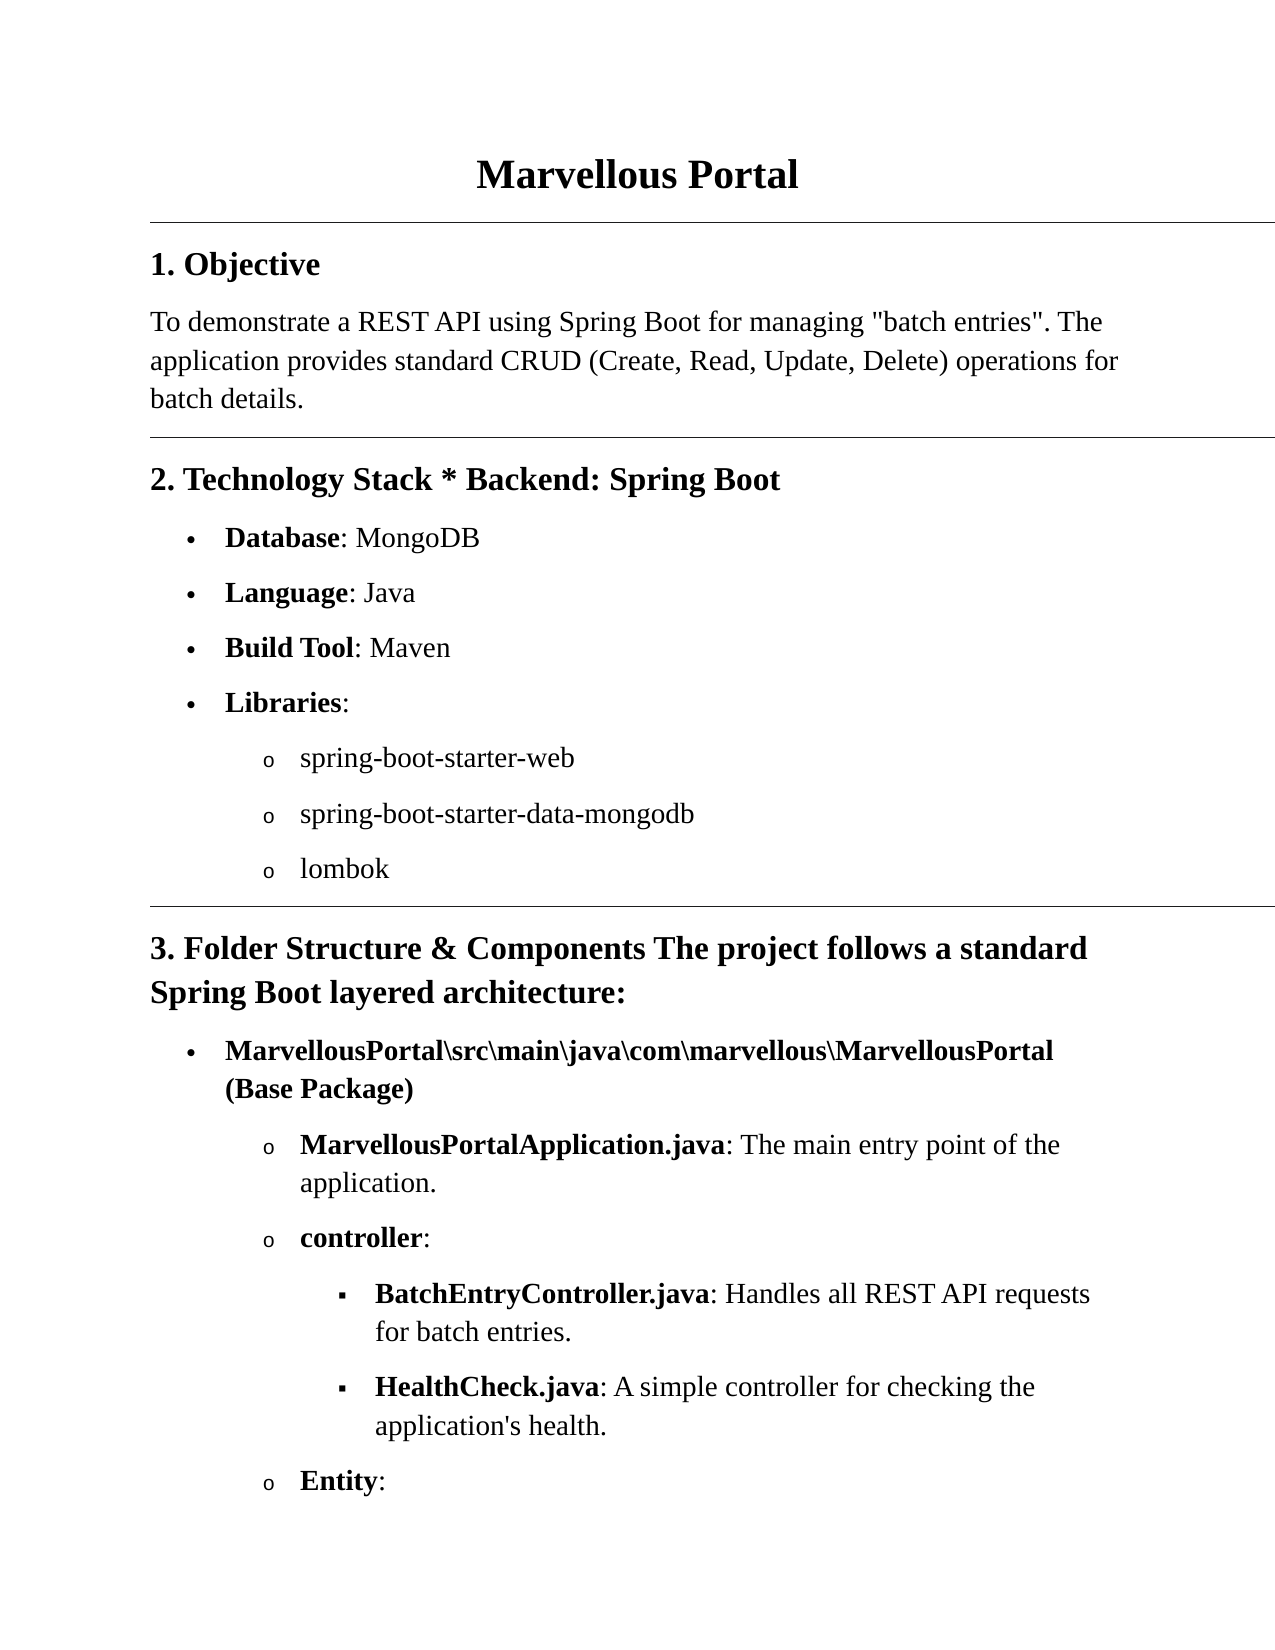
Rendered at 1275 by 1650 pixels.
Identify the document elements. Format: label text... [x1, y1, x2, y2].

text 3. Folder Structure & Components The project follows a standard Spring Boot layered architecture: [150, 928, 1125, 1011]
list Libraries: [187, 685, 1125, 719]
list Build Tool: Maven [187, 630, 1125, 664]
list spring-boot-starter-data-mongodb [262, 796, 1125, 829]
list controller: [262, 1221, 1125, 1254]
list lombok [262, 851, 1125, 884]
text Marvellous Portal [150, 150, 1125, 198]
list Entity: [262, 1463, 1125, 1497]
list Database: MongoDB [187, 520, 1125, 553]
list MarvellousPortal\src\main\java\com\marvellous\MarvellousPortal (Base Package) [187, 1033, 1125, 1105]
list BatchEntryController.java: Handles all REST API requests for batch entries. [337, 1276, 1125, 1348]
text 1. Objective [150, 244, 1125, 282]
list Language: Java [187, 575, 1125, 608]
text To demonstrate a REST API using Spring Boot for managing "batch entries". The application provides standard CRUD (Create, Read, Update, Delete) operations for batch details. [150, 304, 1125, 415]
text 2. Technology Stack * Backend: Spring Boot [150, 459, 1125, 497]
list MarvellousPortalApplication.java: The main entry point of the application. [262, 1127, 1125, 1199]
list spring-boot-starter-web [262, 741, 1125, 774]
list HealthCheck.java: A simple controller for checking the application's health. [337, 1369, 1125, 1442]
